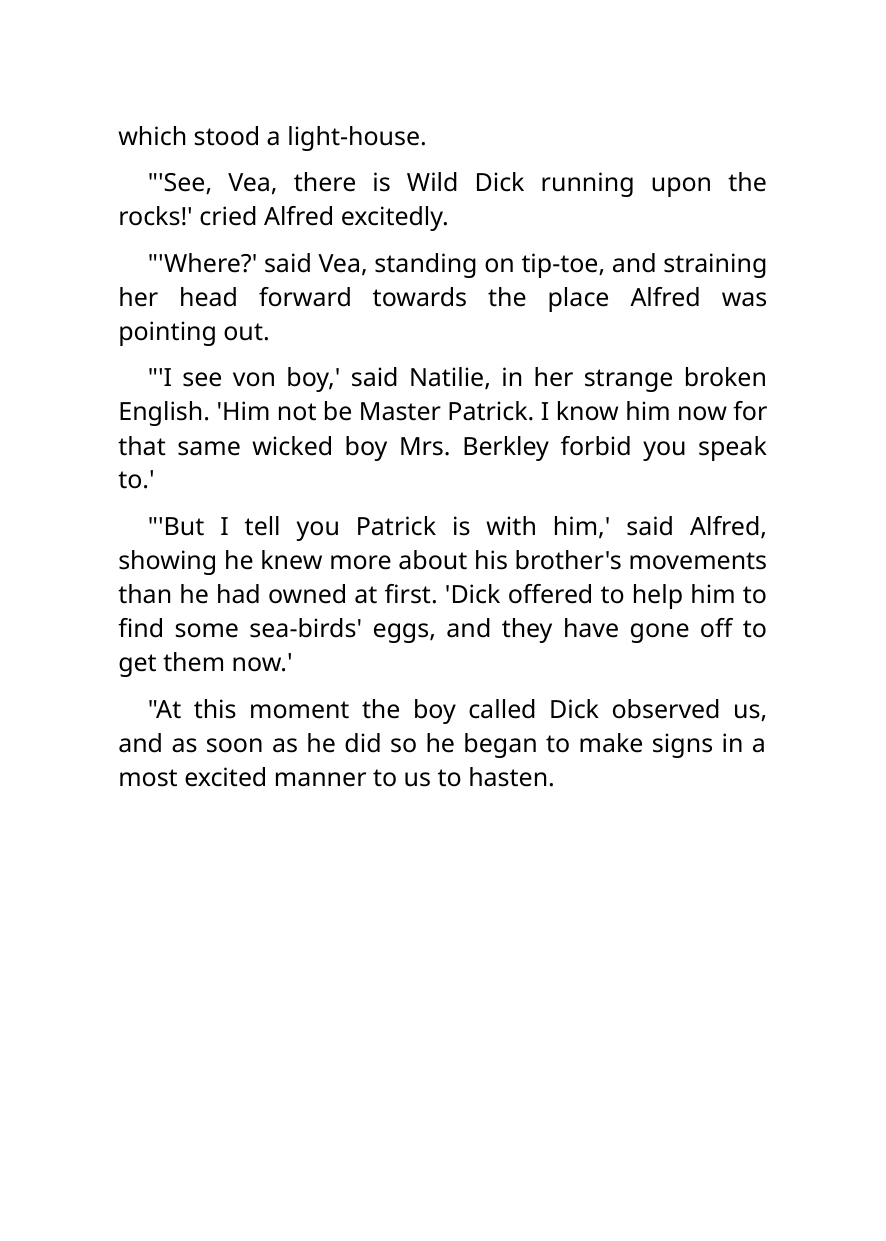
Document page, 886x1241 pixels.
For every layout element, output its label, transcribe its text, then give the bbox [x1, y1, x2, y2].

text "'I see von boy,' said Natilie, in her strange broken English. 'Him not be Master Patrick. I know him now for that same wicked boy Mrs. Berkley forbid you speak to.' [118, 360, 768, 496]
text "'Where?' said Vea, standing on tip-toe, and straining her head forward towards the place Alfred was pointing out. [118, 245, 768, 347]
text "'But I tell you Patrick is with him,' said Alfred, showing he knew more about his brother's movements than he had owned at first. 'Dick offered to help him to find some sea-birds' eggs, and they have gone off to get them now.' [118, 509, 768, 679]
text "At this moment the boy called Dick observed us, and as soon as he did so he began to make signs in a most excited manner to us to hasten. [118, 692, 768, 794]
text which stood a light-house. [118, 118, 768, 152]
text "'See, Vea, there is Wild Dick running upon the rocks!' cried Alfred excitedly. [118, 165, 768, 233]
